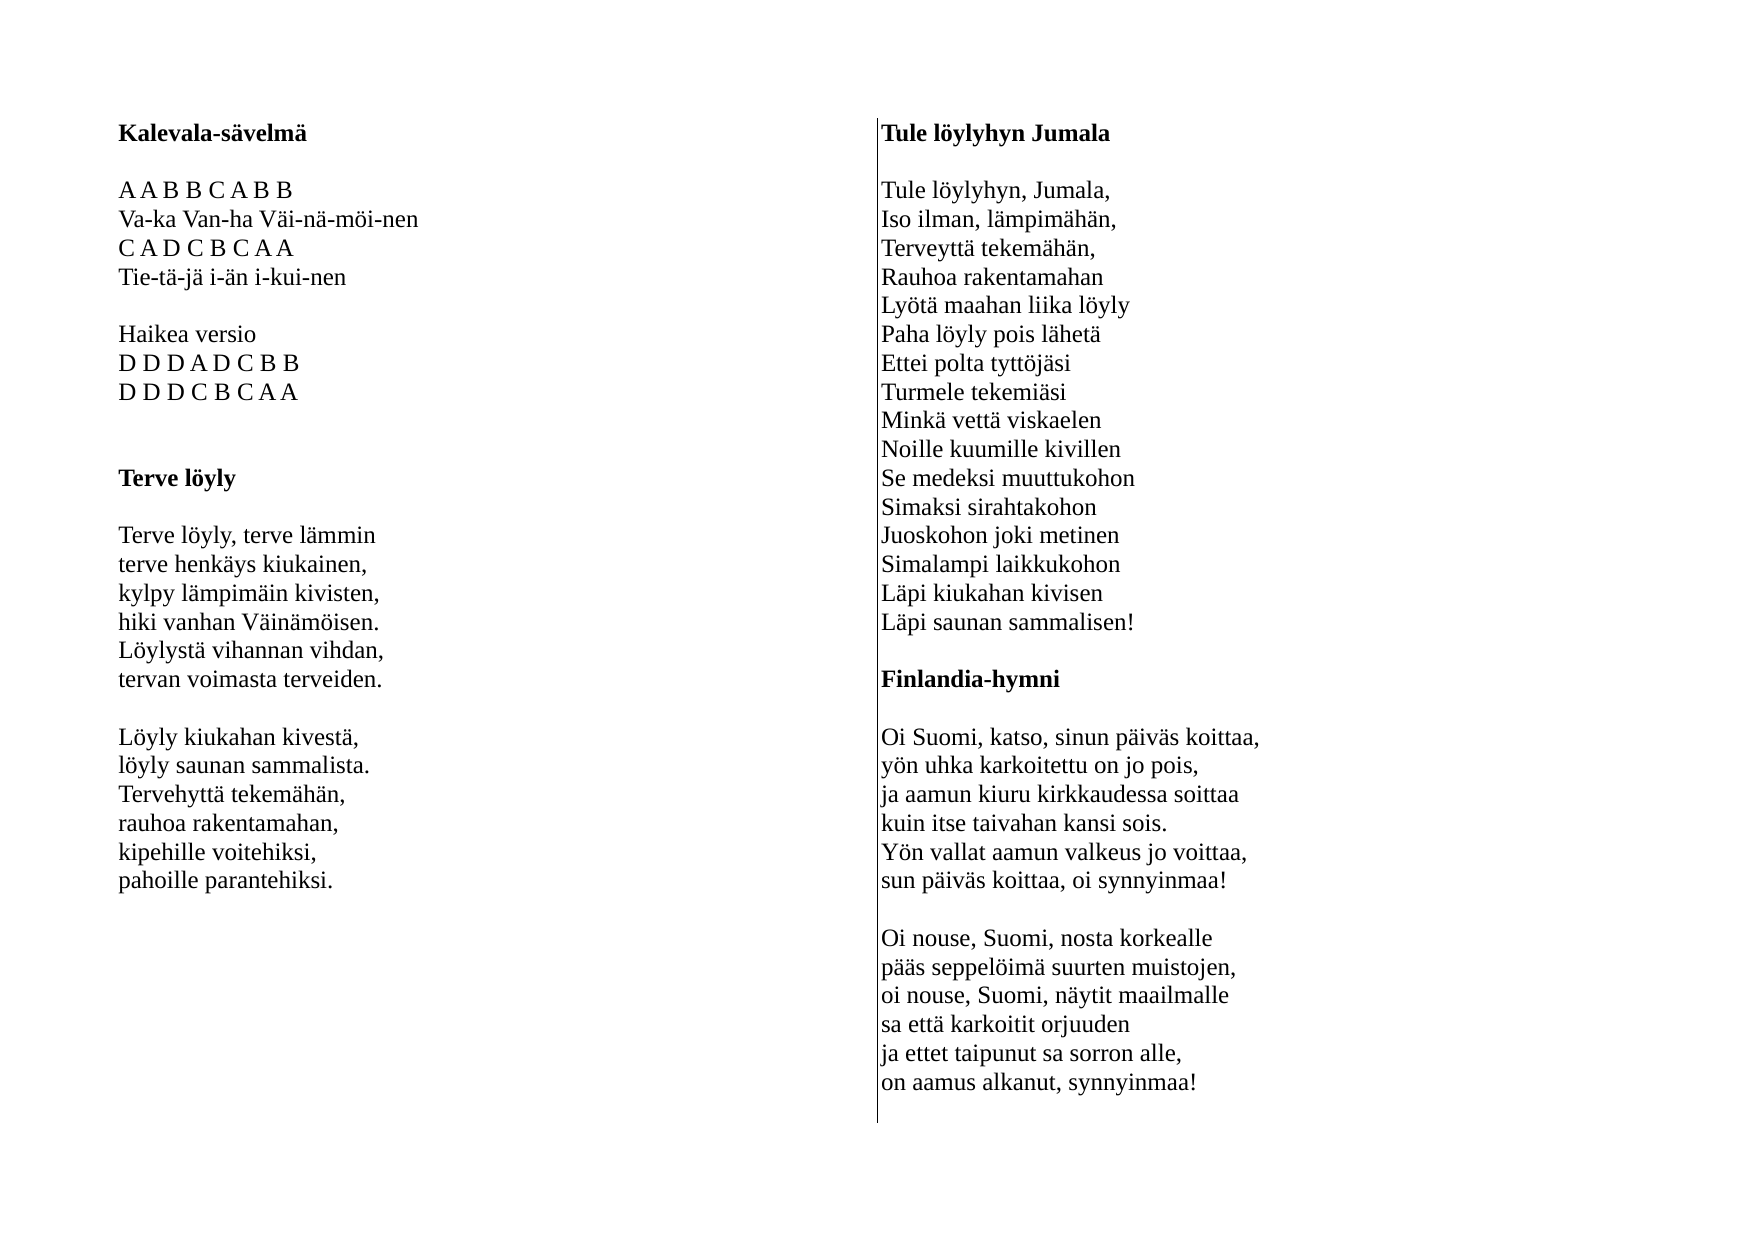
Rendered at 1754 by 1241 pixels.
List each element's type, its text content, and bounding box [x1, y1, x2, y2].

text Iso ilman, lämpimähän, [881, 204, 1636, 233]
text Terve löyly [118, 463, 873, 492]
text pääs seppelöimä suurten muistojen, [881, 952, 1636, 981]
text Simalampi laikkukohon [881, 549, 1636, 578]
text kipehille voitehiksi, [118, 837, 873, 866]
text Löyly kiukahan kivestä, [118, 722, 873, 751]
text on aamus alkanut, synnyinmaa! [881, 1067, 1636, 1096]
text kuin itse taivahan kansi sois. [881, 808, 1636, 837]
text Tule löylyhyn, Jumala, [881, 176, 1636, 204]
text Noille kuumille kivillen [881, 434, 1636, 463]
text tervan voimasta terveiden. [118, 664, 873, 693]
text pahoille parantehiksi. [118, 866, 873, 894]
text Tervehyttä tekemähän, [118, 779, 873, 808]
text Simaksi sirahtakohon [881, 492, 1636, 521]
text Turmele tekemiäsi [881, 377, 1636, 406]
text Rauhoa rakentamahan [881, 262, 1636, 291]
text Tie-tä-jä i-än i-kui-nen [118, 262, 873, 291]
text A A B B C A B B [118, 176, 873, 204]
text Terve löyly, terve lämmin [118, 521, 873, 549]
text terve henkäys kiukainen, [118, 549, 873, 578]
text Läpi kiukahan kivisen [881, 578, 1636, 607]
text Haikea versio [118, 319, 873, 348]
text Läpi saunan sammalisen! [881, 607, 1636, 636]
text kylpy lämpimäin kivisten, [118, 578, 873, 607]
text Oi Suomi, katso, sinun päiväs koittaa, [881, 722, 1636, 751]
text Yön vallat aamun valkeus jo voittaa, [881, 837, 1636, 866]
text Va-ka Van-ha Väi-nä-möi-nen [118, 204, 873, 233]
text Löylystä vihannan vihdan, [118, 636, 873, 664]
text rauhoa rakentamahan, [118, 808, 873, 837]
text sa että karkoitit orjuuden [881, 1009, 1636, 1038]
text Tule löylyhyn Jumala [881, 118, 1636, 147]
text C A D C B C A A [118, 233, 873, 262]
text Terveyttä tekemähän, [881, 233, 1636, 262]
text hiki vanhan Väinämöisen. [118, 607, 873, 636]
text Lyötä maahan liika löyly [881, 291, 1636, 319]
text Se medeksi muuttukohon [881, 463, 1636, 492]
text Kalevala-sävelmä [118, 118, 873, 147]
text Paha löyly pois lähetä [881, 319, 1636, 348]
text ja aamun kiuru kirkkaudessa soittaa [881, 779, 1636, 808]
text Juoskohon joki metinen [881, 521, 1636, 549]
text Oi nouse, Suomi, nosta korkealle [881, 923, 1636, 952]
text Minkä vettä viskaelen [881, 406, 1636, 434]
text D D D A D C B B [118, 348, 873, 377]
text Ettei polta tyttöjäsi [881, 348, 1636, 377]
text ja ettet taipunut sa sorron alle, [881, 1038, 1636, 1067]
text D D D C B C A A [118, 377, 873, 406]
text löyly saunan sammalista. [118, 751, 873, 779]
text sun päiväs koittaa, oi synnyinmaa! [881, 866, 1636, 894]
text yön uhka karkoitettu on jo pois, [881, 751, 1636, 779]
text oi nouse, Suomi, näytit maailmalle [881, 981, 1636, 1009]
text Finlandia-hymni [881, 664, 1636, 693]
